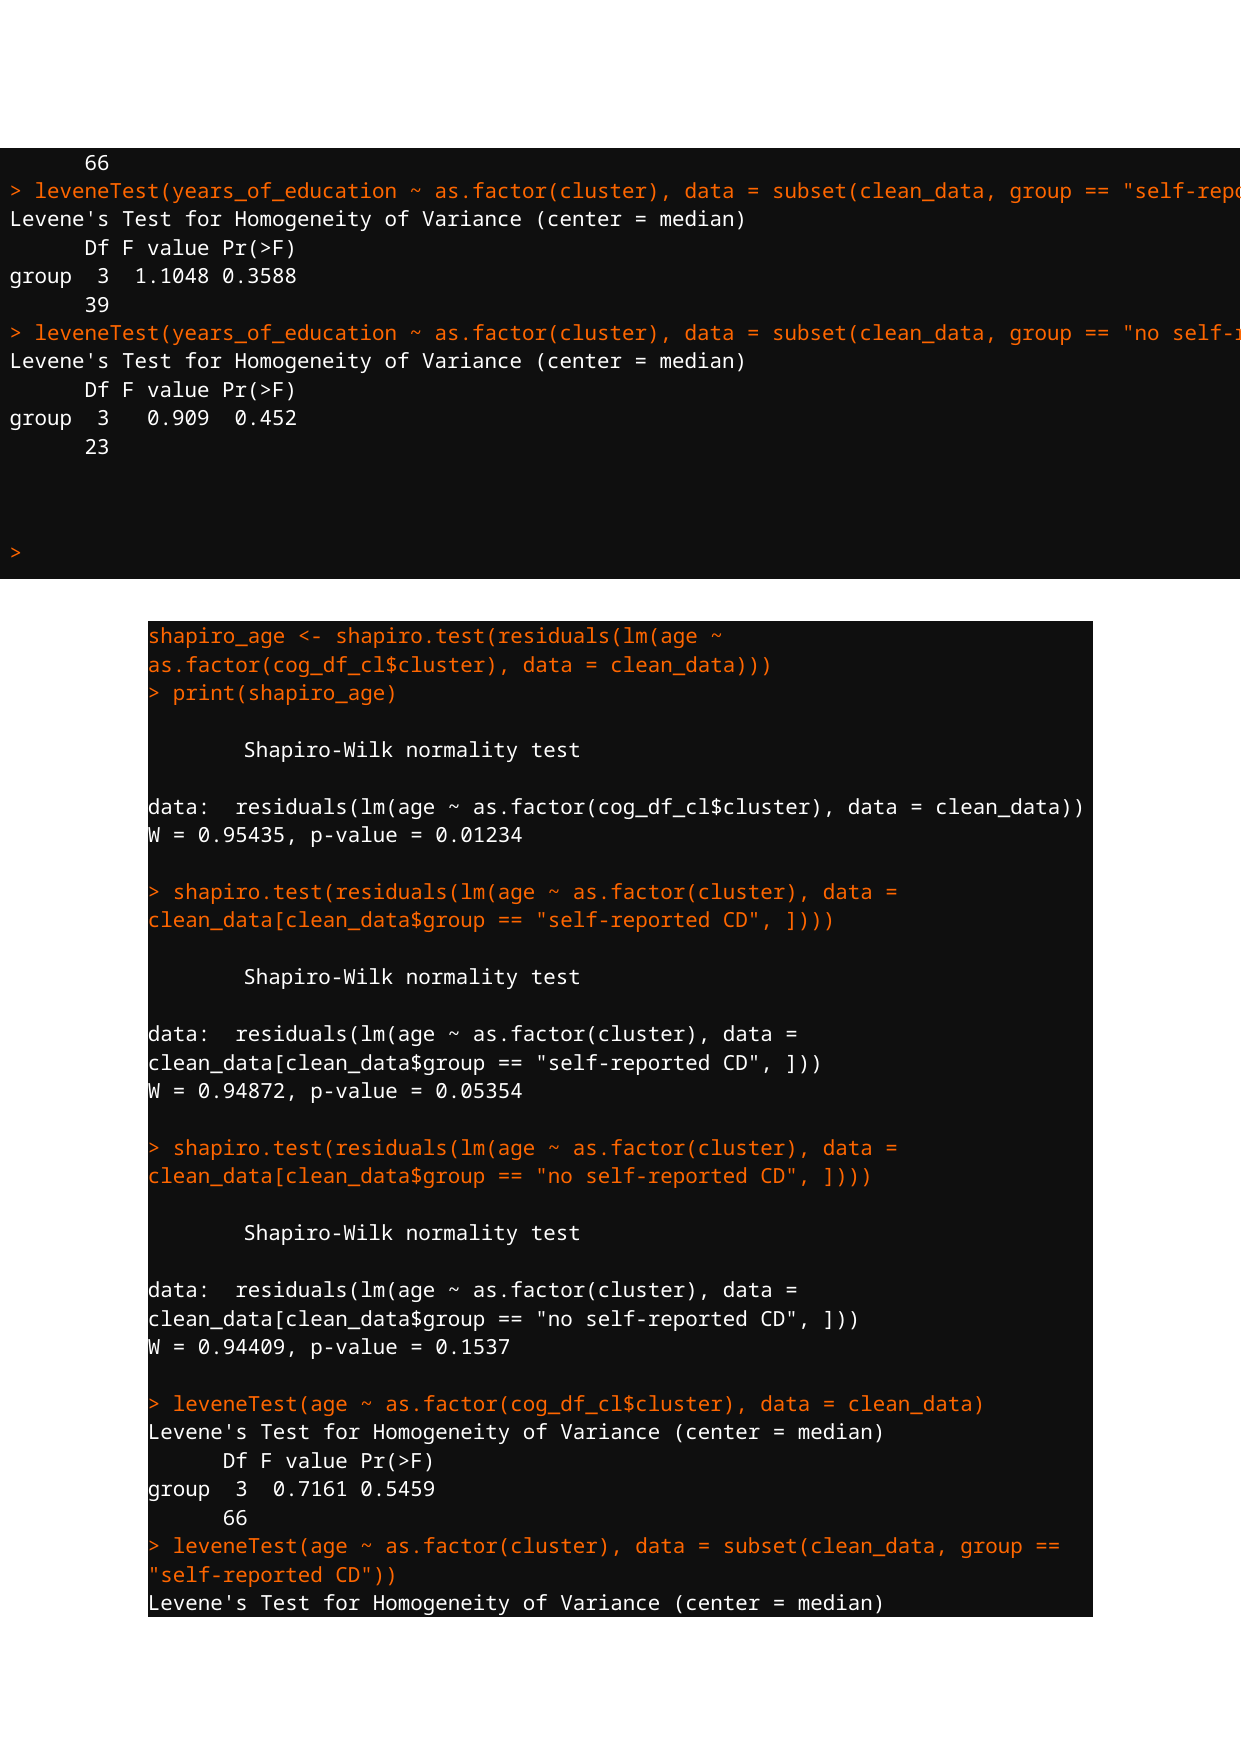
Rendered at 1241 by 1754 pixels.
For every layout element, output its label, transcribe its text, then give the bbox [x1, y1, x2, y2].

table_header > print(shapiro_education) Shapiro-Wilk normality test data: residuals(lm(years_of_education ~ as.factor(cog_df_cl$cluster), data = clean_data)) W = 0.96444, p-value = 0.04424 > shapiro.test(residuals(lm(years_of_education ~ as.factor(cluster), data = clean_data[clean_data$group == "self-reported CD", ]))) Shapiro-Wilk normality test data: residuals(lm(years_of_education ~ as.factor(cluster), data = clean_data[clean_data$group == "self-reported CD", ])) W = 0.96285, p-value = 0.1761 > shapiro.test(residuals(lm(years_of_education ~ as.factor(cluster), data = clean_data[clean_data$group == "no self-reported CD", ]))) Shapiro-Wilk normality test data: residuals(lm(years_of_education ~ as.factor(cluster), data = clean_data[clean_data$group == "no self-reported CD", ])) W = 0.94841, p-value = 0.1961 > leveneTest(years_of_education ~ as.factor(cog_df_cl$cluster), data = clean_data) Levene's Test for Homogeneity of Variance (center = median) Df F value Pr(>F) group 3 0.5058 0.6796 66 > leveneTest(years_of_education ~ as.factor(cluster), data = subset(clean_data, group == "self-reported CD")) Levene's Test for Homogeneity of Variance (center = median) Df F value Pr(>F) group 3 1.1048 0.3588 39 > leveneTest(years_of_education ~ as.factor(cluster), data = subset(clean_data, group == "no self-reported CD")) Levene's Test for Homogeneity of Variance (center = median) Df F value Pr(>F) group 3 0.909 0.452 23 [0, 148, 1240, 502]
table_cell [0, 538, 1240, 579]
text W = 0.94872, p-value = 0.05354 [148, 1076, 1093, 1105]
text > print(shapiro_age) [148, 678, 1093, 707]
text 66 [148, 1503, 1093, 1531]
text Levene's Test for Homogeneity of Variance (center = median) [148, 1417, 1093, 1446]
text W = 0.95435, p-value = 0.01234 [148, 820, 1093, 849]
text > shapiro.test(residuals(lm(age ~ as.factor(cluster), data = clean_data[clean_data$group == "self-reported CD", ]))) [148, 877, 1093, 934]
text Levene's Test for Homogeneity of Variance (center = median) [148, 1588, 1093, 1617]
text Shapiro-Wilk normality test [148, 735, 1093, 763]
text group 3 0.7161 0.5459 [148, 1474, 1093, 1503]
text > shapiro.test(residuals(lm(age ~ as.factor(cluster), data = clean_data[clean_data$group == "no self-reported CD", ]))) [148, 1133, 1093, 1190]
table_header > [9, 538, 1240, 567]
text data: residuals(lm(age ~ as.factor(cluster), data = clean_data[clean_data$group == "no self-reported CD", ])) [148, 1275, 1093, 1332]
text Df F value Pr(>F) [148, 1446, 1093, 1474]
text data: residuals(lm(age ~ as.factor(cluster), data = clean_data[clean_data$group == "self-reported CD", ])) [148, 1019, 1093, 1076]
text Shapiro-Wilk normality test [148, 962, 1093, 991]
text > leveneTest(age ~ as.factor(cog_df_cl$cluster), data = clean_data) [148, 1389, 1093, 1417]
text > leveneTest(age ~ as.factor(cluster), data = subset(clean_data, group == "self-reported CD")) [148, 1531, 1093, 1588]
text Shapiro-Wilk normality test [148, 1218, 1093, 1247]
table_cell [0, 502, 1240, 538]
text W = 0.94409, p-value = 0.1537 [148, 1332, 1093, 1361]
text shapiro_age <- shapiro.test(residuals(lm(age ~ as.factor(cog_df_cl$cluster), data = clean_data))) [148, 621, 1093, 678]
text data: residuals(lm(age ~ as.factor(cog_df_cl$cluster), data = clean_data)) [148, 792, 1093, 820]
